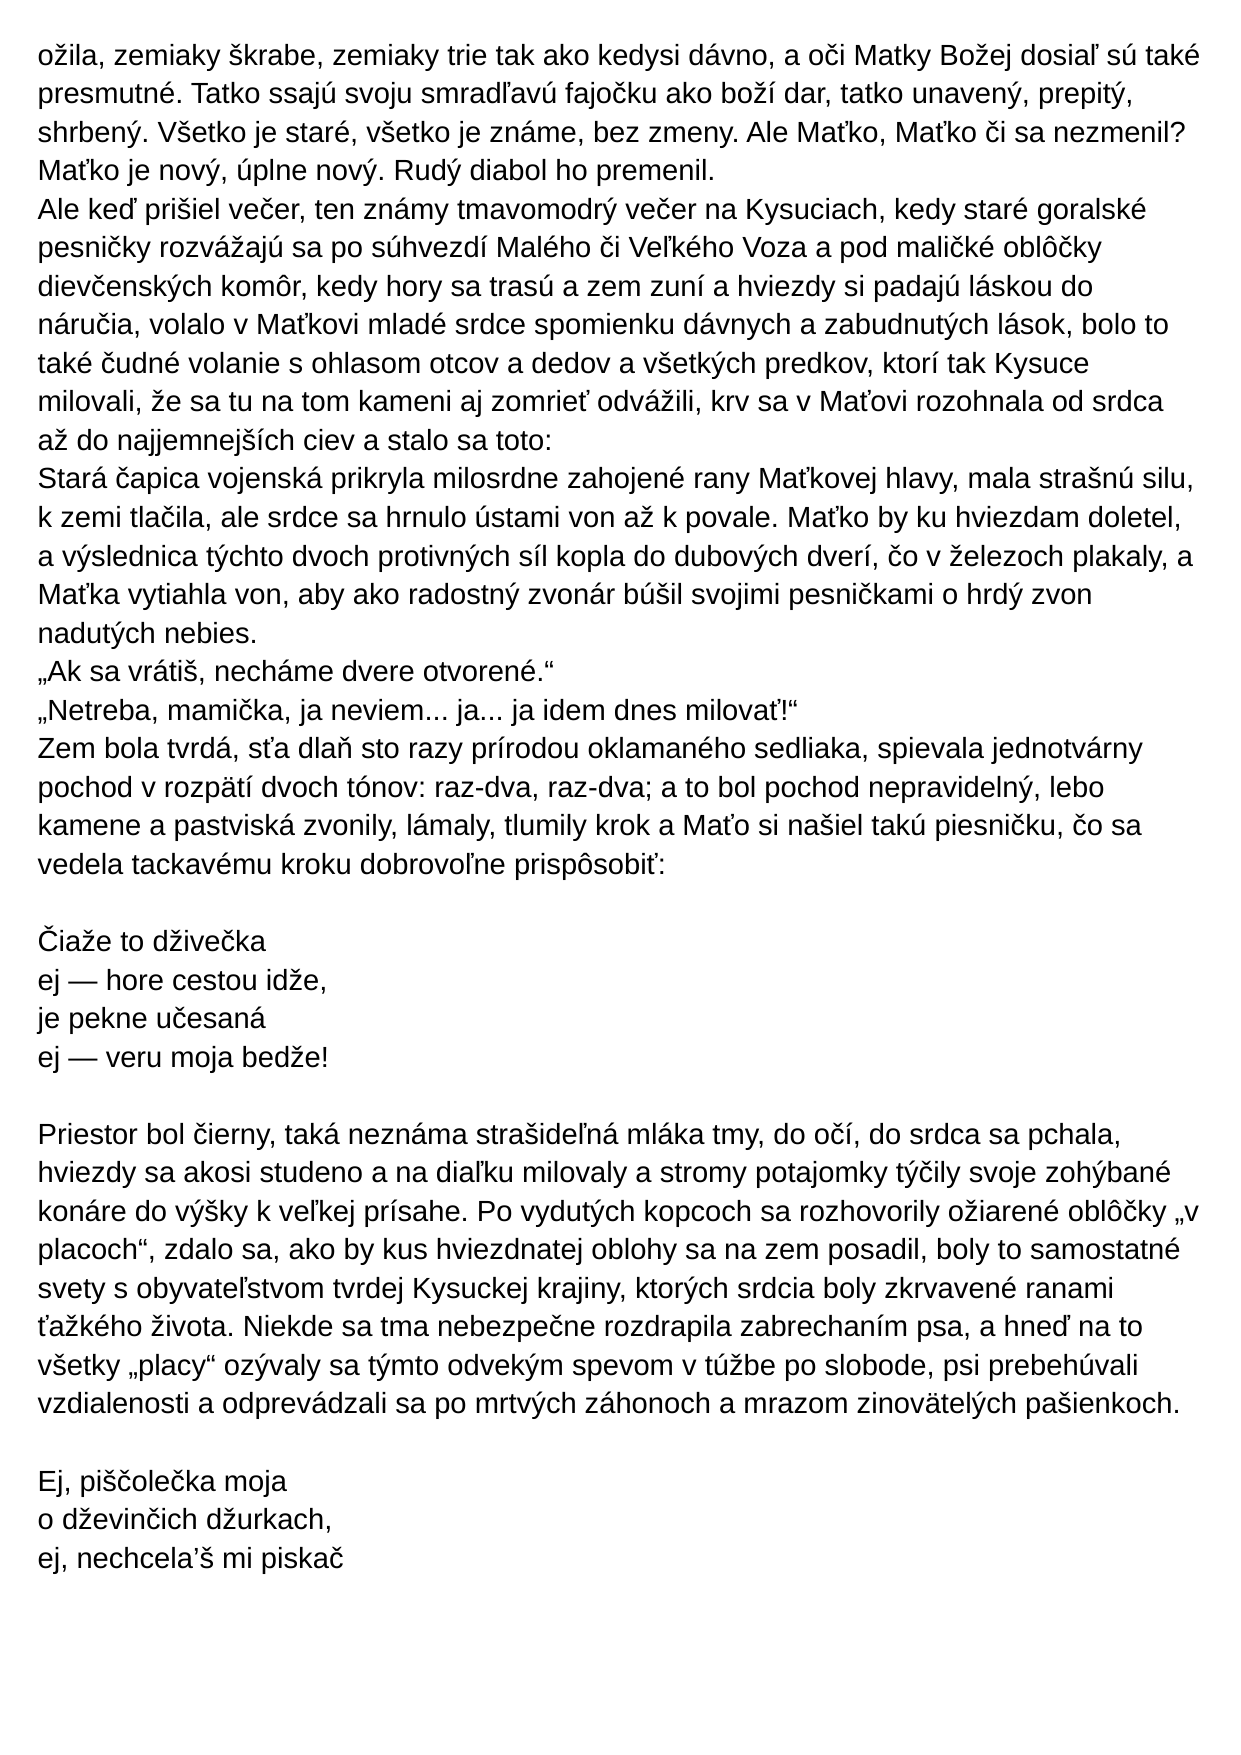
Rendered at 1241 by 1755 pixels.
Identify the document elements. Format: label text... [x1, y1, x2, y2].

text ožila, zemiaky škrabe, zemiaky trie tak ako kedysi dávno, a oči Matky Božej dosiaľ sú také presmutné. Tatko ssajú svoju smradľavú fajočku ako boží dar, tatko unavený, prepitý, shrbený. Všetko je staré, všetko je známe, bez zmeny. Ale Maťko, Maťko či sa nezmenil? [37, 37, 1203, 148]
text „Netreba, mamička, ja neviem... ja... ja idem dnes milovať!“ [37, 693, 1203, 726]
text je pekne učesaná [37, 1001, 1203, 1034]
text Čiaže to dživečka [37, 924, 1203, 957]
text o dževinčich džurkach, [37, 1502, 1203, 1536]
text ej, nechcela’š mi piskač [37, 1541, 1203, 1574]
text Maťko je nový, úplne nový. Rudý diabol ho premenil. [37, 153, 1203, 187]
text „Ak sa vrátiš, necháme dvere otvorené.“ [37, 654, 1203, 688]
text Priestor bol čierny, taká neznáma strašideľná mláka tmy, do očí, do srdca sa pchala, hviezdy sa akosi studeno a na diaľku milovaly a stromy potajomky týčily svoje zohýbané konáre do výšky k veľkej prísahe. Po vydutých kopcoch sa rozhovorily ožiarené oblôčky „v placoch“, zdalo sa, ako by kus hviezdnatej oblohy sa na zem posadil, boly to samostatné svety s obyvateľstvom tvrdej Kysuckej krajiny, ktorých srdcia boly zkrvavené ranami ťažkého života. Niekde sa tma nebezpečne rozdrapila zabrechaním psa, a hneď na to všetky „placy“ ozývaly sa týmto odvekým spevom v túžbe po slobode, psi prebehúvali vzdialenosti a odprevádzali sa po mrtvých záhonoch a mrazom zinovätelých pašienkoch. [37, 1117, 1203, 1420]
text ej — hore cestou idže, [37, 962, 1203, 996]
text Stará čapica vojenská prikryla milosrdne zahojené rany Maťkovej hlavy, mala strašnú silu, k zemi tlačila, ale srdce sa hrnulo ústami von až k povale. Maťko by ku hviezdam doletel, a výslednica týchto dvoch protivných síl kopla do dubových dverí, čo v železoch plakaly, a Maťka vytiahla von, aby ako radostný zvonár búšil svojimi pesničkami o hrdý zvon nadutých nebies. [37, 461, 1203, 649]
text ej — veru moja bedže! [37, 1039, 1203, 1073]
text Zem bola tvrdá, sťa dlaň sto razy prírodou oklamaného sedliaka, spievala jednotvárny pochod v rozpätí dvoch tónov: raz-dva, raz-dva; a to bol pochod nepravidelný, lebo kamene a pastviská zvonily, lámaly, tlumily krok a Maťo si našiel takú piesničku, čo sa vedela tackavému kroku dobrovoľne prispôsobiť: [37, 731, 1203, 880]
text Ale keď prišiel večer, ten známy tmavomodrý večer na Kysuciach, kedy staré goralské pesničky rozvážajú sa po súhvezdí Malého či Veľkého Voza a pod maličké oblôčky dievčenských komôr, kedy hory sa trasú a zem zuní a hviezdy si padajú láskou do náručia, volalo v Maťkovi mladé srdce spomienku dávnych a zabudnutých lások, bolo to také čudné volanie s ohlasom otcov a dedov a všetkých predkov, ktorí tak Kysuce milovali, že sa tu na tom kameni aj zomrieť odvážili, krv sa v Maťovi rozohnala od srdca až do najjemnejších ciev a stalo sa toto: [37, 192, 1203, 456]
text Ej, piščolečka moja [37, 1463, 1203, 1497]
